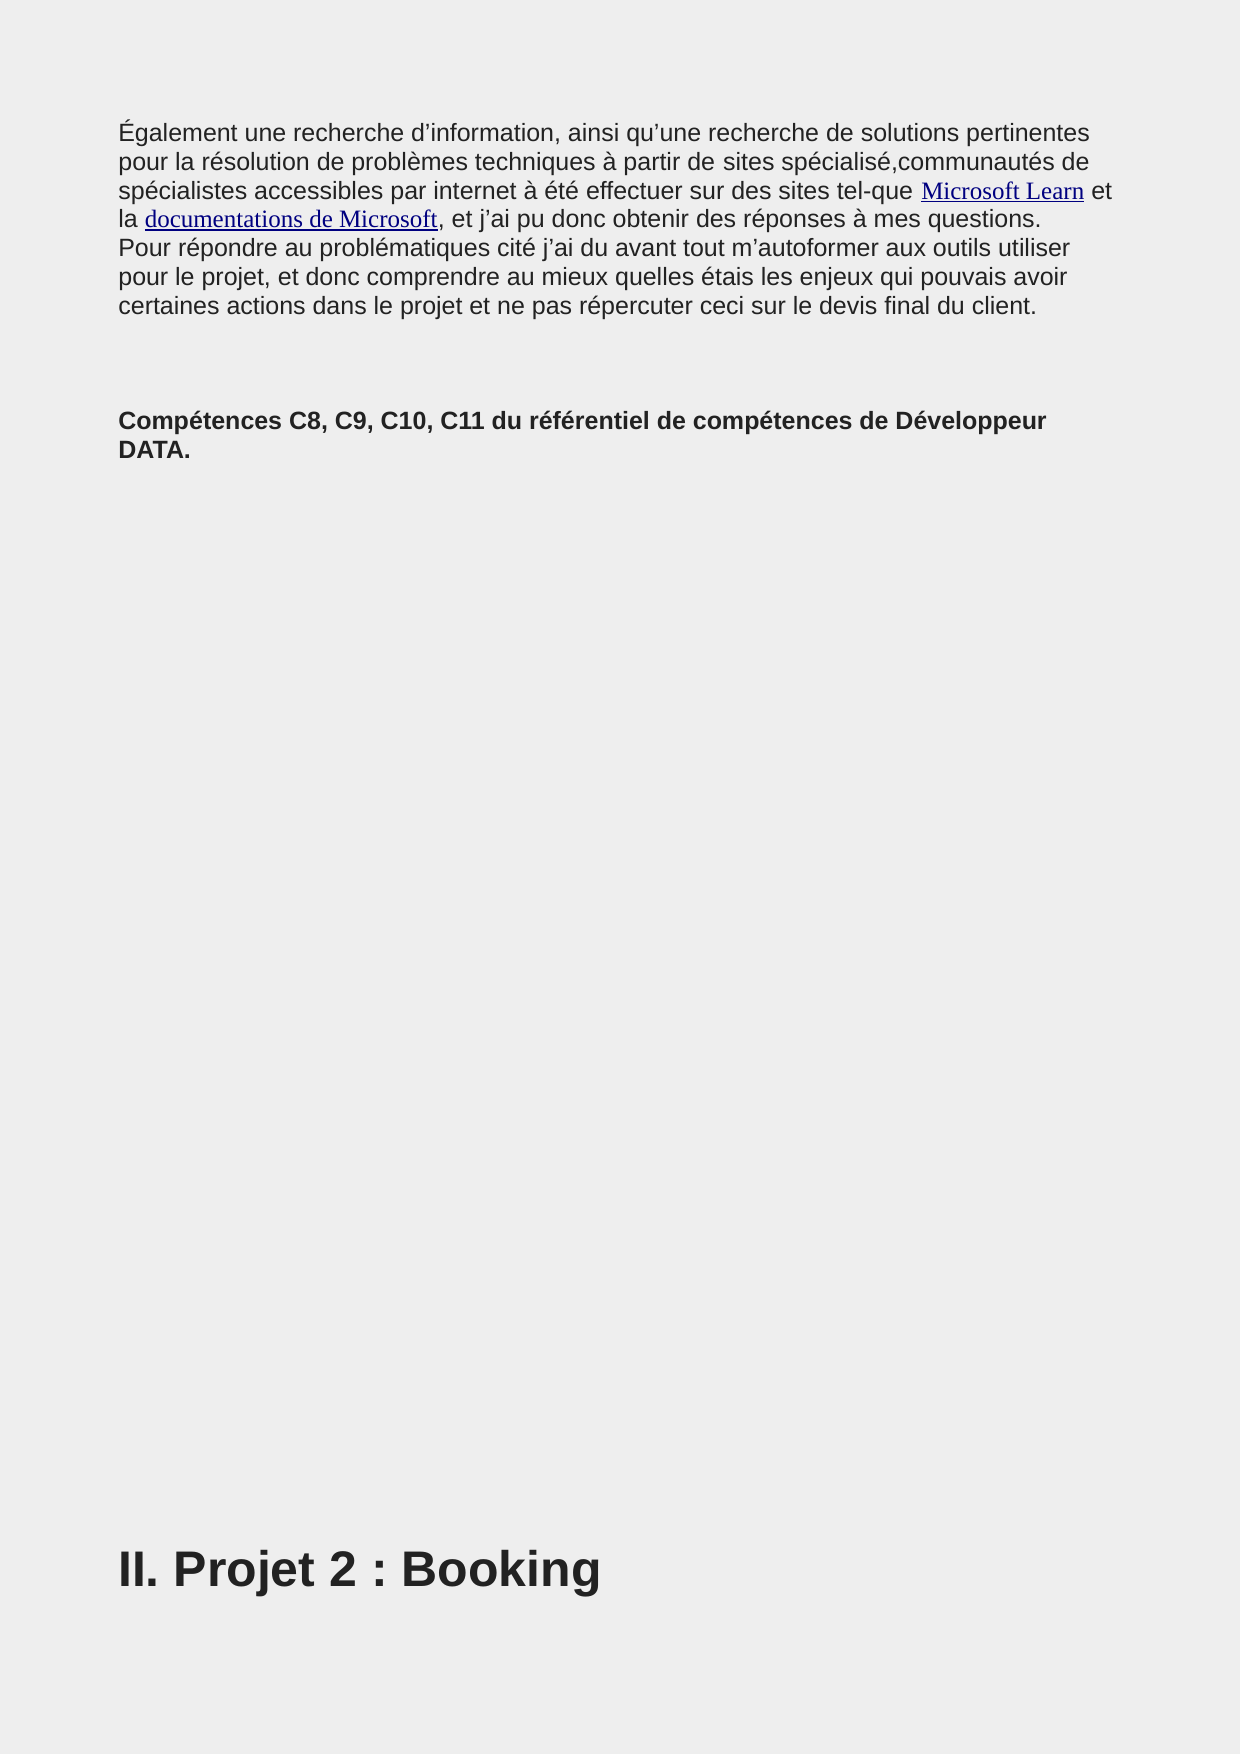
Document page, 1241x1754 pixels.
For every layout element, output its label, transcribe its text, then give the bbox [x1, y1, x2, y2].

text Compétences C8, C9, C10, C11 du référentiel de compétences de Développeur DATA. [118, 406, 1122, 463]
text Pour répondre au problématiques cité j’ai du avant tout m’autoformer aux outils utiliser pour le projet, et donc comprendre au mieux quelles étais les enjeux qui pouvais avoir certaines actions dans le projet et ne pas répercuter ceci sur le devis final du client. [118, 233, 1122, 319]
text II. Projet 2 : Booking [118, 1539, 1122, 1597]
text Également une recherche d’information, ainsi qu’une recherche de solutions pertinentes pour la résolution de problèmes techniques à partir de sites spécialisé,communautés de spécialistes accessibles par internet à été effectuer sur des sites tel-que Microsoft Learn et la documentations de Microsoft, et j’ai pu donc obtenir des réponses à mes questions. [118, 118, 1122, 233]
